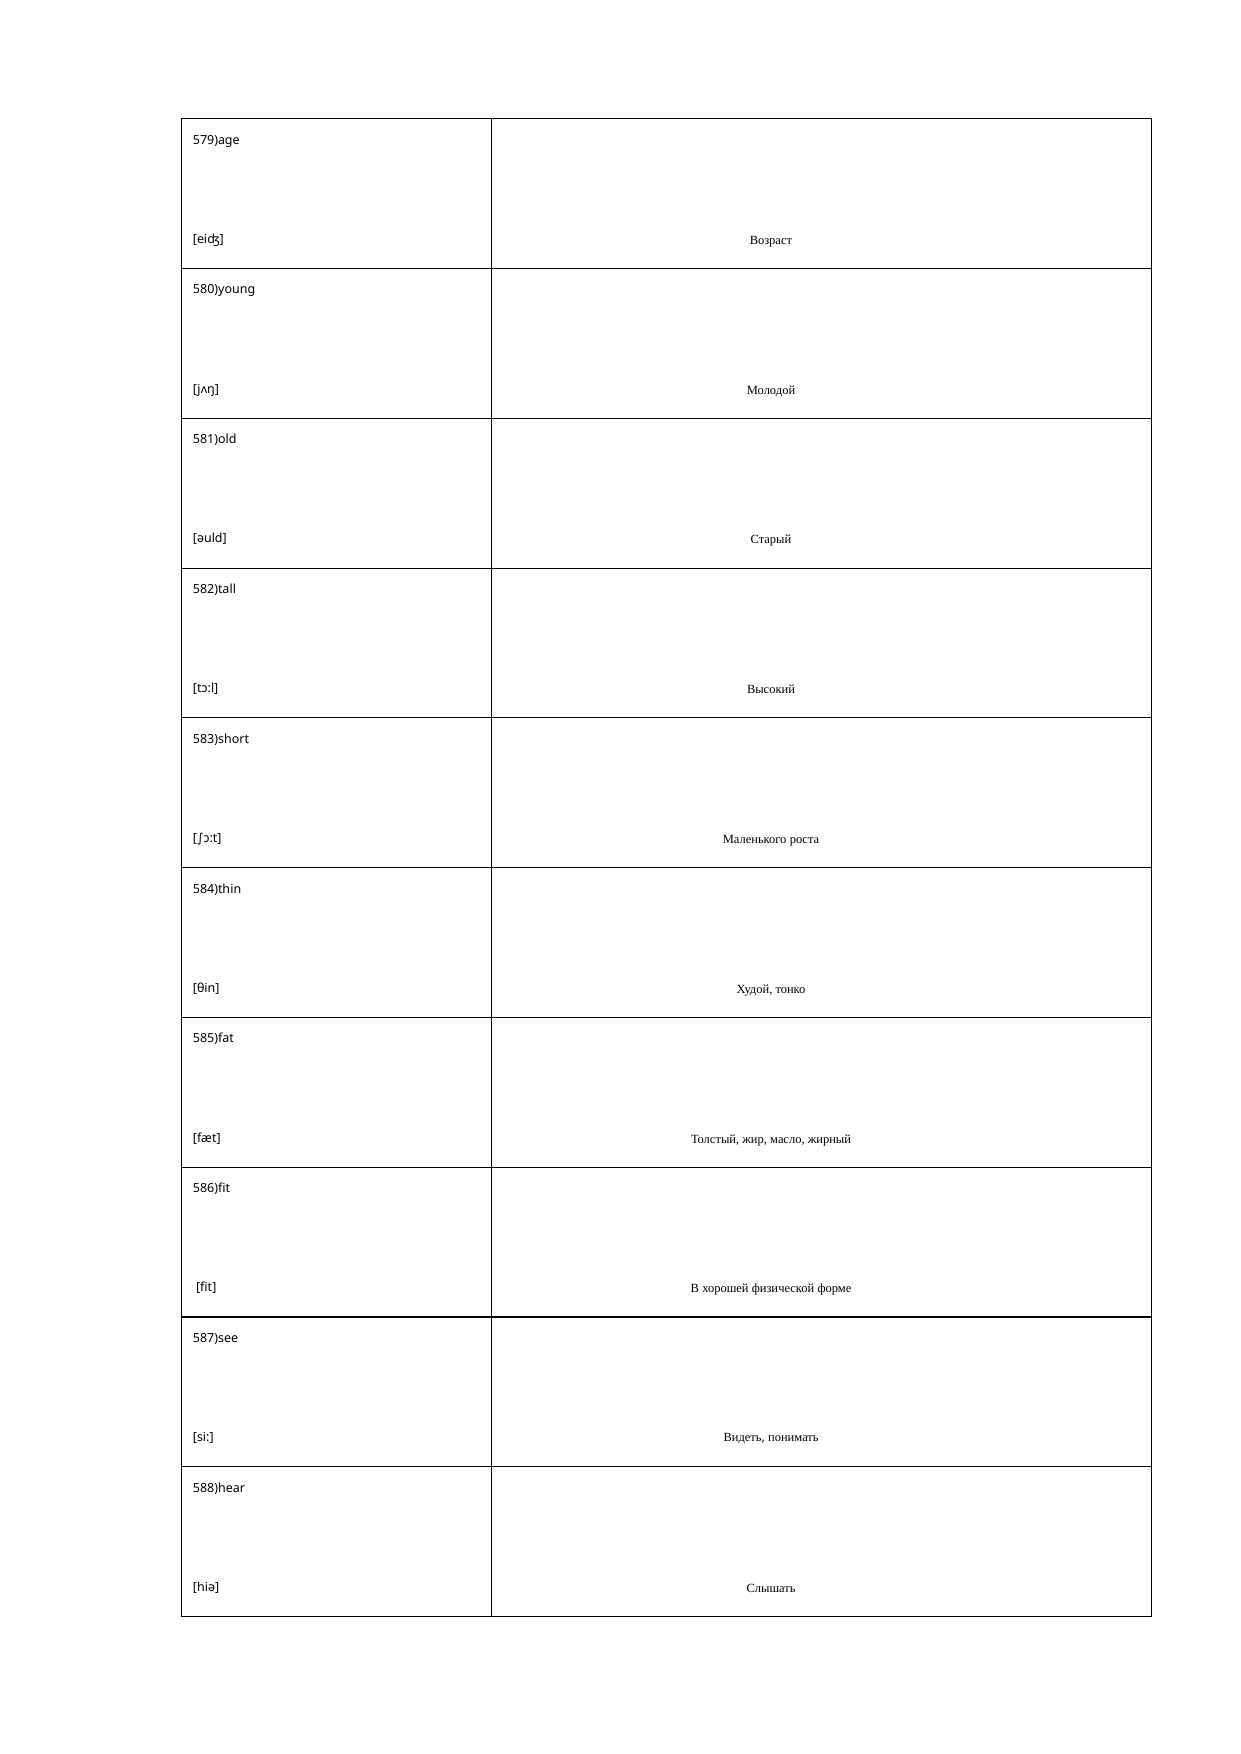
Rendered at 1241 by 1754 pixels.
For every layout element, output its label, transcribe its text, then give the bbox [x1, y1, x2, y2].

table_cell Возраст [492, 119, 1151, 268]
table_cell 581)old [əuld] [182, 419, 491, 567]
table_cell Худой, тонко [492, 868, 1151, 1017]
table_cell Старый [492, 419, 1151, 567]
table_cell В хорошей физической форме [492, 1168, 1151, 1316]
table_cell 584)thin [θin] [182, 868, 491, 1017]
table_cell 588)hear [hiə] [182, 1467, 491, 1616]
table_cell 586)fit [fit] [182, 1168, 491, 1316]
table_cell 583)short [∫ɔ:t] [182, 718, 491, 867]
table_cell Видеть, понимать [492, 1318, 1151, 1466]
table_cell Слышать [492, 1467, 1151, 1616]
table_cell Толстый, жир, масло, жирный [492, 1018, 1151, 1167]
table_cell Маленького роста [492, 718, 1151, 867]
table_cell 580)young [jʌŋ] [182, 269, 491, 418]
table_cell 579)age [eiʤ] [182, 119, 491, 268]
table_cell 587)see [si:] [182, 1318, 491, 1466]
table_cell Молодой [492, 269, 1151, 418]
table_cell Высокий [492, 569, 1151, 717]
table_cell 585)fat [fæt] [182, 1018, 491, 1167]
table_cell 582)tall [tɔ:l] [182, 569, 491, 717]
